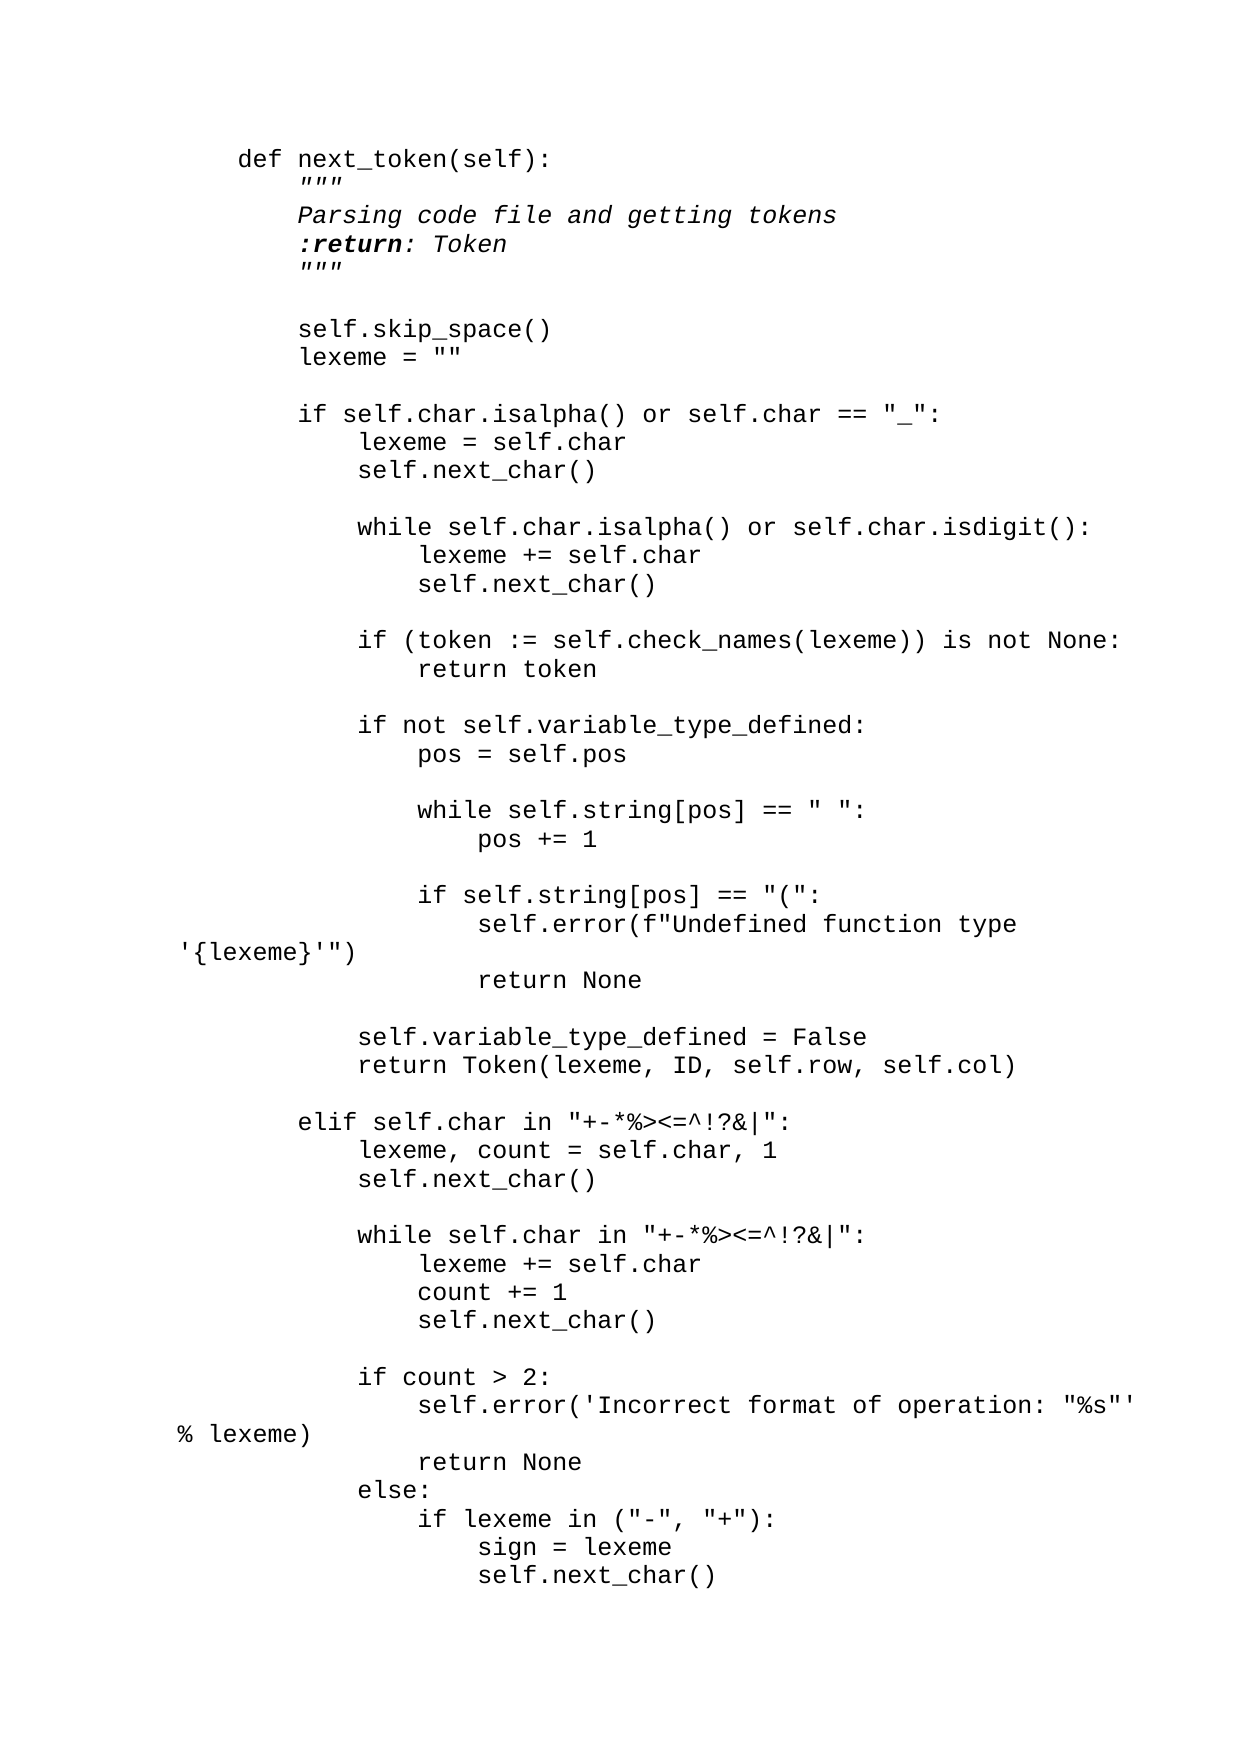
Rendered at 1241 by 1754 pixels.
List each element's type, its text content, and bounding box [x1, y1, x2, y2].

text def next_token(self): """ Parsing code file and getting tokens :return: Token """ self.skip_space() lexeme = "" if self.char.isalpha() or self.char == "_": lexeme = self.char self.next_char() while self.char.isalpha() or self.char.isdigit(): lexeme += self.char self.next_char() if (token := self.check_names(lexeme)) is not None: return token if not self.variable_type_defined: pos = self.pos while self.string[pos] == " ": pos += 1 if self.string[pos] == "(": self.error(f"Undefined function type '{lexeme}'") return None self.variable_type_defined = False return Token(lexeme, ID, self.row, self.col) elif self.char in "+-*%><=^!?&|": lexeme, count = self.char, 1 self.next_char() while self.char in "+-*%><=^!?&|": lexeme += self.char count += 1 self.next_char() if count > 2: self.error('Incorrect format of operation: "%s"' % lexeme) return None else: if lexeme in ("-", "+"): sign = lexeme self.next_char() [177, 118, 1152, 1620]
